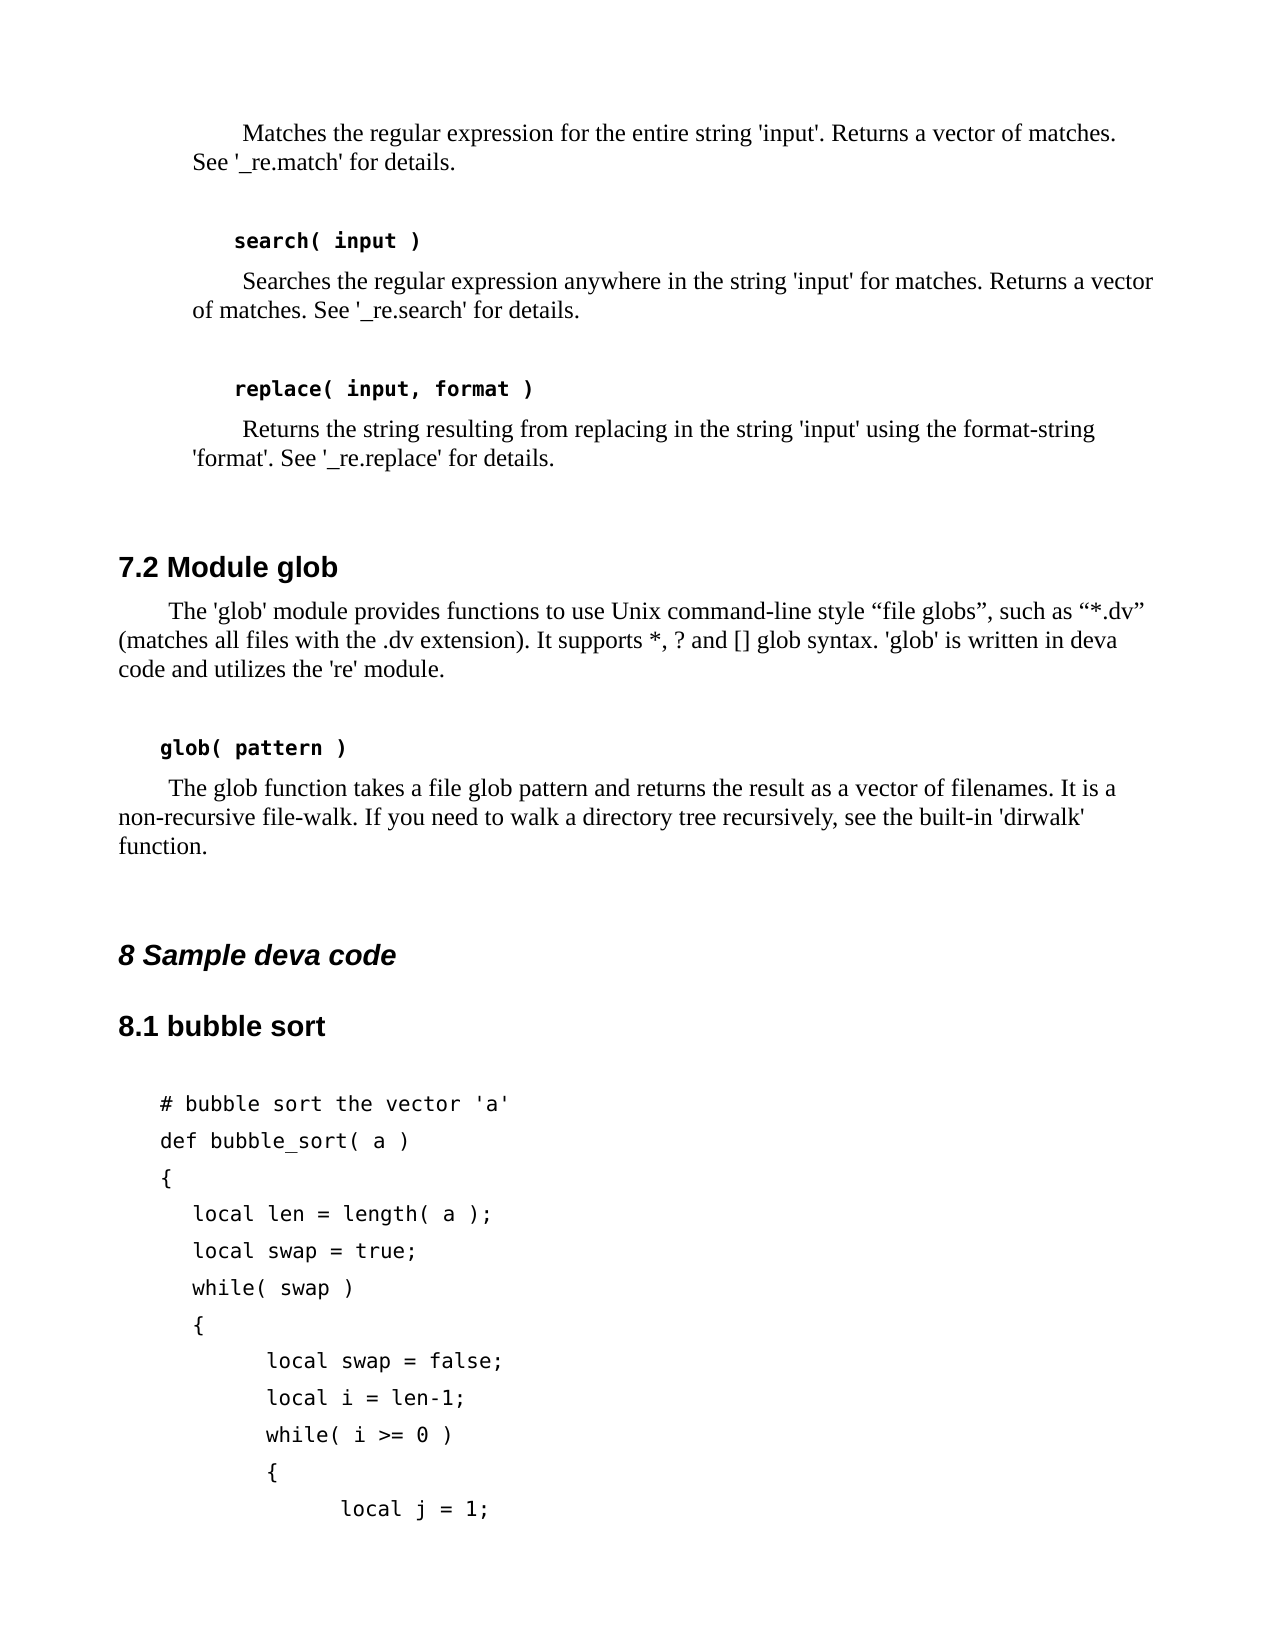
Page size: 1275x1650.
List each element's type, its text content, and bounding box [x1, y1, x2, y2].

subtitle 8.1 bubble sort [118, 1009, 1157, 1043]
text replace( input, format ) [192, 377, 1157, 402]
text The glob function takes a file glob pattern and returns the result as a vector of filenames. It is a non-recursive file-walk. If you need to walk a directory tree recursively, see the built-in 'dirwalk' function. [118, 773, 1157, 859]
text # bubble sort the vector 'a' [118, 1092, 1157, 1116]
text { [118, 1460, 1157, 1484]
text Returns the string resulting from replacing in the string 'input' using the format-string 'format'. See '_re.replace' for details. [192, 414, 1157, 472]
text local i = len-1; [118, 1386, 1157, 1411]
text Searches the regular expression anywhere in the string 'input' for matches. Returns a vector of matches. See '_re.search' for details. [192, 266, 1157, 324]
text Matches the regular expression for the entire string 'input'. Returns a vector of matches. See '_re.match' for details. [192, 118, 1157, 176]
text search( input ) [192, 229, 1157, 254]
subtitle 7.2 Module glob [118, 550, 1157, 584]
text while( swap ) [118, 1276, 1157, 1300]
text The 'glob' module provides functions to use Unix command-line style “file globs”, such as “*.dv” (matches all files with the .dv extension). It supports *, ? and [] glob syntax. 'glob' is written in deva code and utilizes the 're' module. [118, 596, 1157, 683]
text glob( pattern ) [118, 736, 1157, 761]
subtitle 8 Sample deva code [118, 938, 1157, 972]
text local swap = false; [118, 1349, 1157, 1374]
text { [118, 1166, 1157, 1190]
text local swap = true; [118, 1239, 1157, 1263]
text while( i >= 0 ) [118, 1423, 1157, 1447]
text def bubble_sort( a ) [118, 1129, 1157, 1153]
text local len = length( a ); [118, 1202, 1157, 1227]
text { [118, 1313, 1157, 1337]
text local j = 1; [118, 1497, 1157, 1521]
